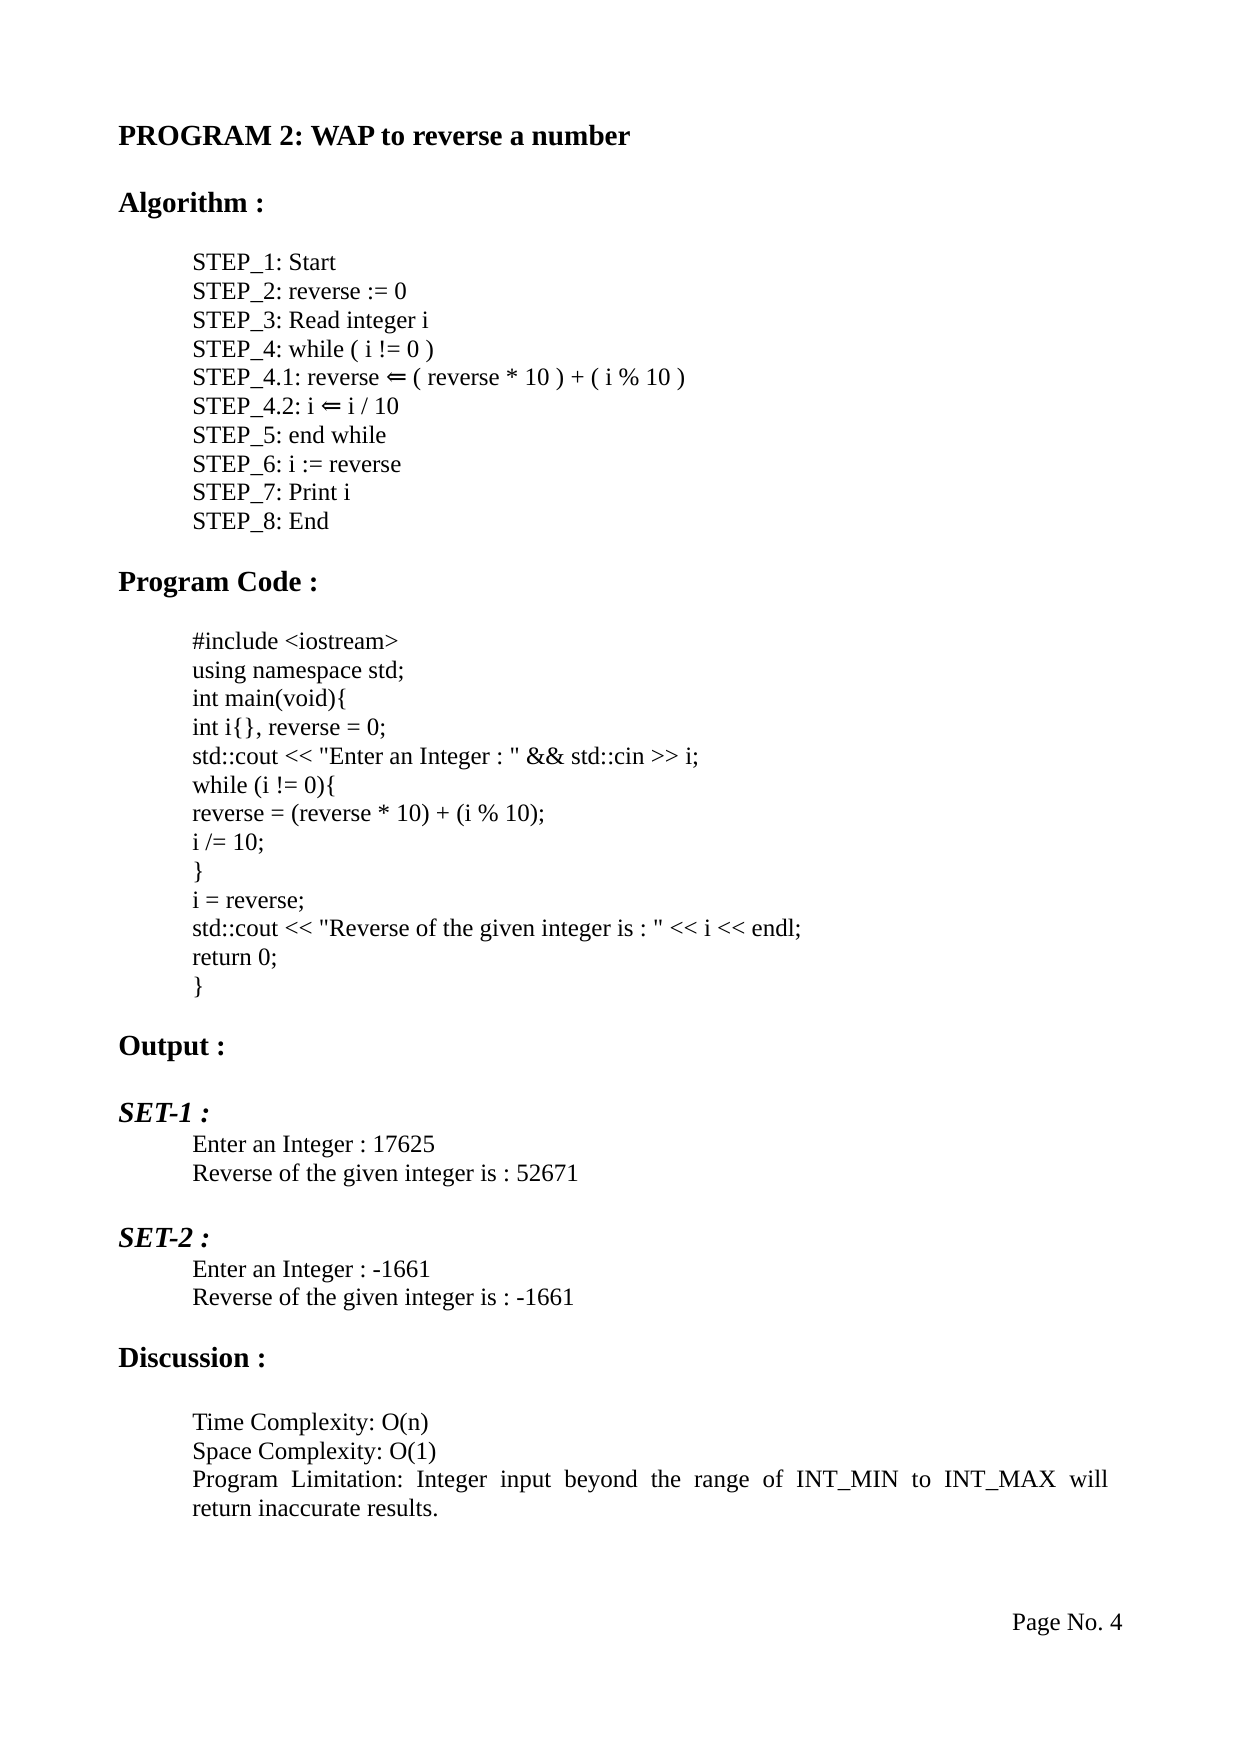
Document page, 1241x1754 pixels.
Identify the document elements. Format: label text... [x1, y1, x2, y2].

text return 0; [118, 942, 1122, 971]
text SET-2 : [118, 1220, 1122, 1254]
text std::cout << "Enter an Integer : " && std::cin >> i; [118, 741, 1122, 770]
text STEP_8: End [118, 506, 1122, 535]
text Discussion : [118, 1340, 1122, 1373]
text Space Complexity: O(1) [118, 1436, 1122, 1464]
text #include <iostream> [118, 626, 1122, 655]
text Algorithm : [118, 185, 1122, 219]
text PROGRAM 2: WAP to reverse a number [118, 118, 1122, 152]
text using namespace std; [118, 655, 1122, 683]
text i = reverse; [118, 885, 1122, 913]
text STEP_5: end while [118, 420, 1122, 449]
text STEP_1: Start [118, 247, 1122, 276]
text STEP_3: Read integer i [118, 305, 1122, 334]
text SET-1 : [118, 1096, 1122, 1129]
text Enter an Integer : 17625 [118, 1129, 1122, 1158]
text Program Limitation: Integer input beyond the range of INT_MIN to INT_MAX will return inaccurate results. [118, 1464, 1122, 1522]
text int main(void){ [118, 683, 1122, 712]
text STEP_6: i := reverse [118, 449, 1122, 477]
text STEP_7: Print i [118, 477, 1122, 506]
text Reverse of the given integer is : -1661 [118, 1282, 1122, 1311]
text reverse = (reverse * 10) + (i % 10); [118, 798, 1122, 827]
text STEP_4.2: i ⇐ i / 10 [118, 391, 1122, 420]
text STEP_2: reverse := 0 [118, 276, 1122, 305]
text while (i != 0){ [118, 770, 1122, 798]
text STEP_4.1: reverse ⇐ ( reverse * 10 ) + ( i % 10 ) [118, 362, 1122, 391]
text Reverse of the given integer is : 52671 [118, 1158, 1122, 1187]
text i /= 10; [118, 827, 1122, 856]
text } [118, 971, 1122, 1000]
text std::cout << "Reverse of the given integer is : " << i << endl; [118, 913, 1122, 942]
text } [118, 856, 1122, 885]
text Time Complexity: O(n) [118, 1407, 1122, 1436]
text Program Code : [118, 564, 1122, 597]
text Enter an Integer : -1661 [118, 1254, 1122, 1282]
text Output : [118, 1028, 1122, 1062]
text int i{}, reverse = 0; [118, 712, 1122, 741]
text STEP_4: while ( i != 0 ) [118, 334, 1122, 362]
